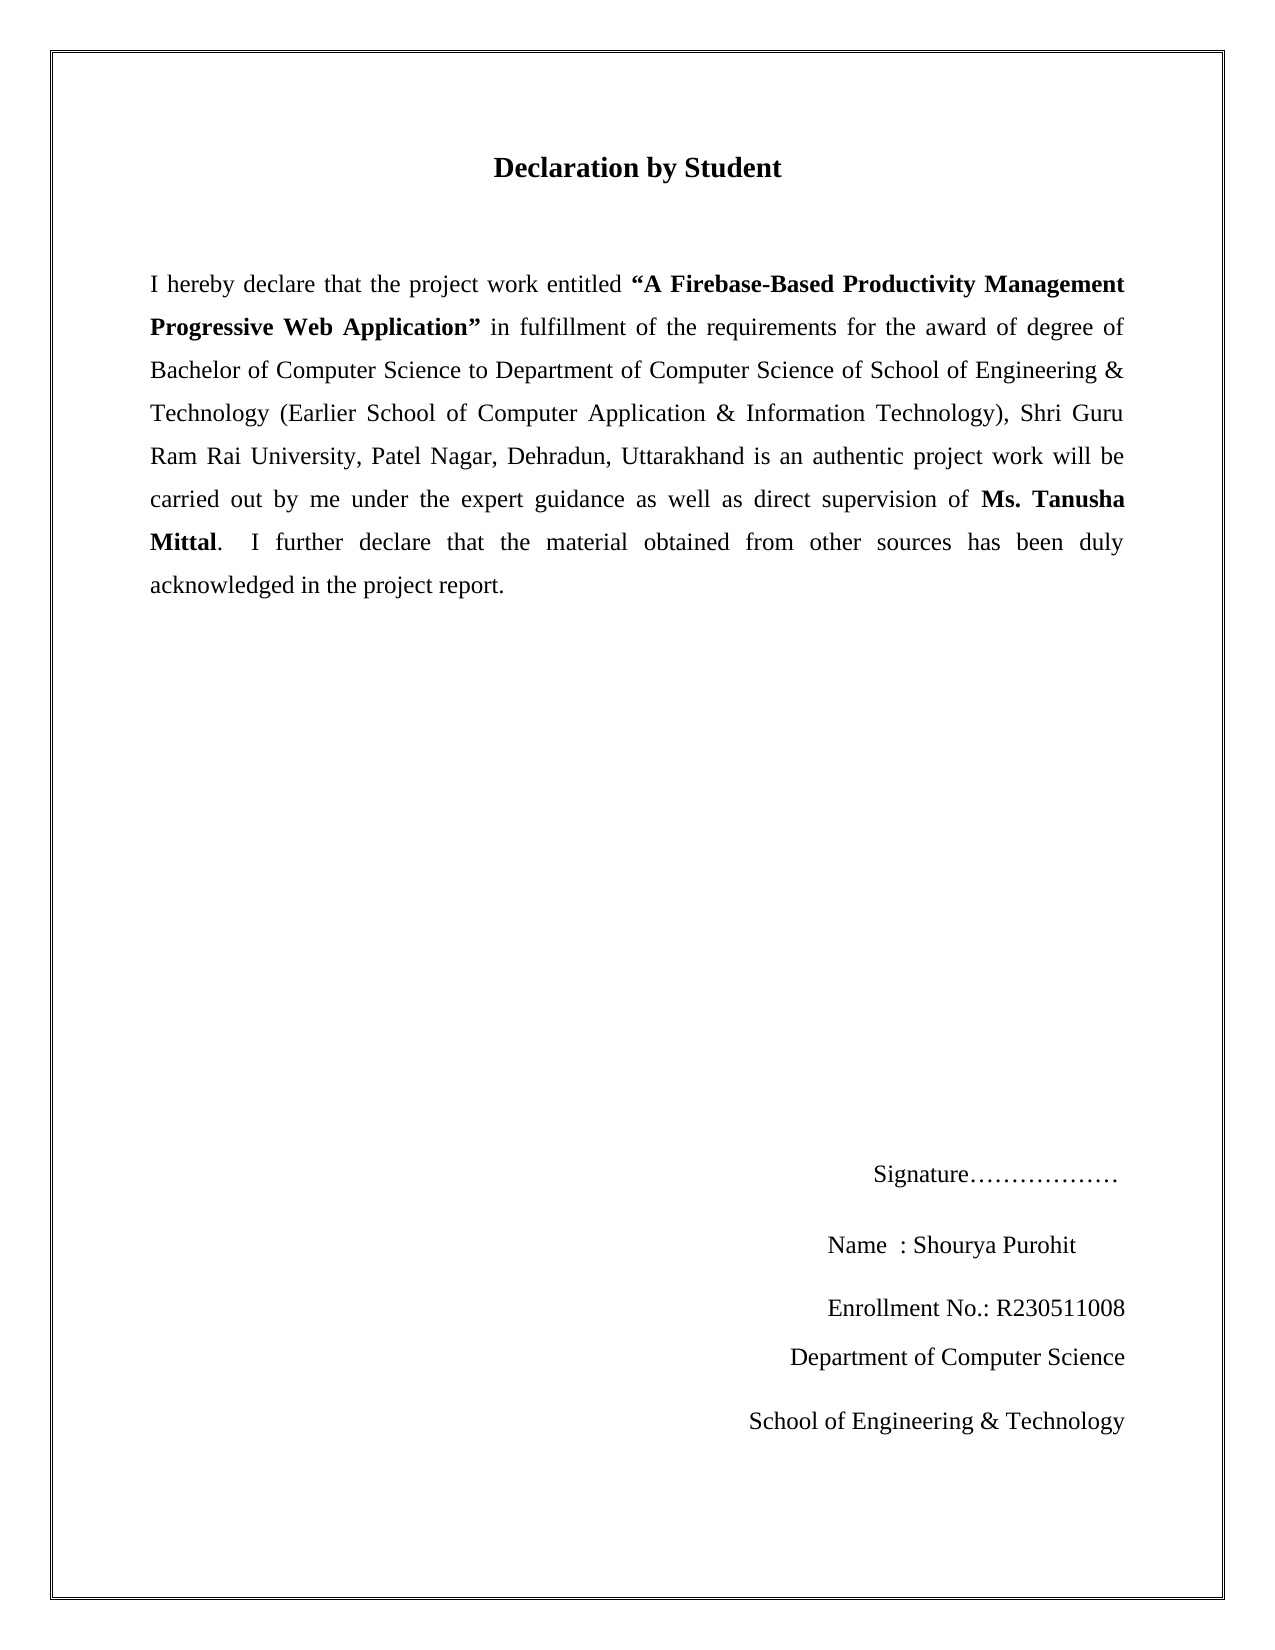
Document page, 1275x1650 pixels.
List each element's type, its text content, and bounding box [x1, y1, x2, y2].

text School of Engineering & Technology [150, 1406, 1125, 1435]
text Declaration by Student [150, 150, 1125, 183]
text Enrollment No.: R230511008 [150, 1280, 1125, 1322]
text Name : Shourya Purohit [150, 1217, 1125, 1259]
text Department of Computer Science [150, 1342, 1125, 1371]
text Signature……………… [150, 1159, 1125, 1188]
text I hereby declare that the project work entitled “A Firebase-Based Productivity Management Progressive Web Application” in fulfillment of the requirements for the award of degree of Bachelor of Computer Science to Department of Computer Science of School of Engineering & Technology (Earlier School of Computer Application & Information Technology), Shri Guru Ram Rai University, Patel Nagar, Dehradun, Uttarakhand is an authentic project work will be carried out by me under the expert guidance as well as direct supervision of Ms. Tanusha Mittal. I further declare that the material obtained from other sources has been duly acknowledged in the project report. [150, 269, 1125, 599]
